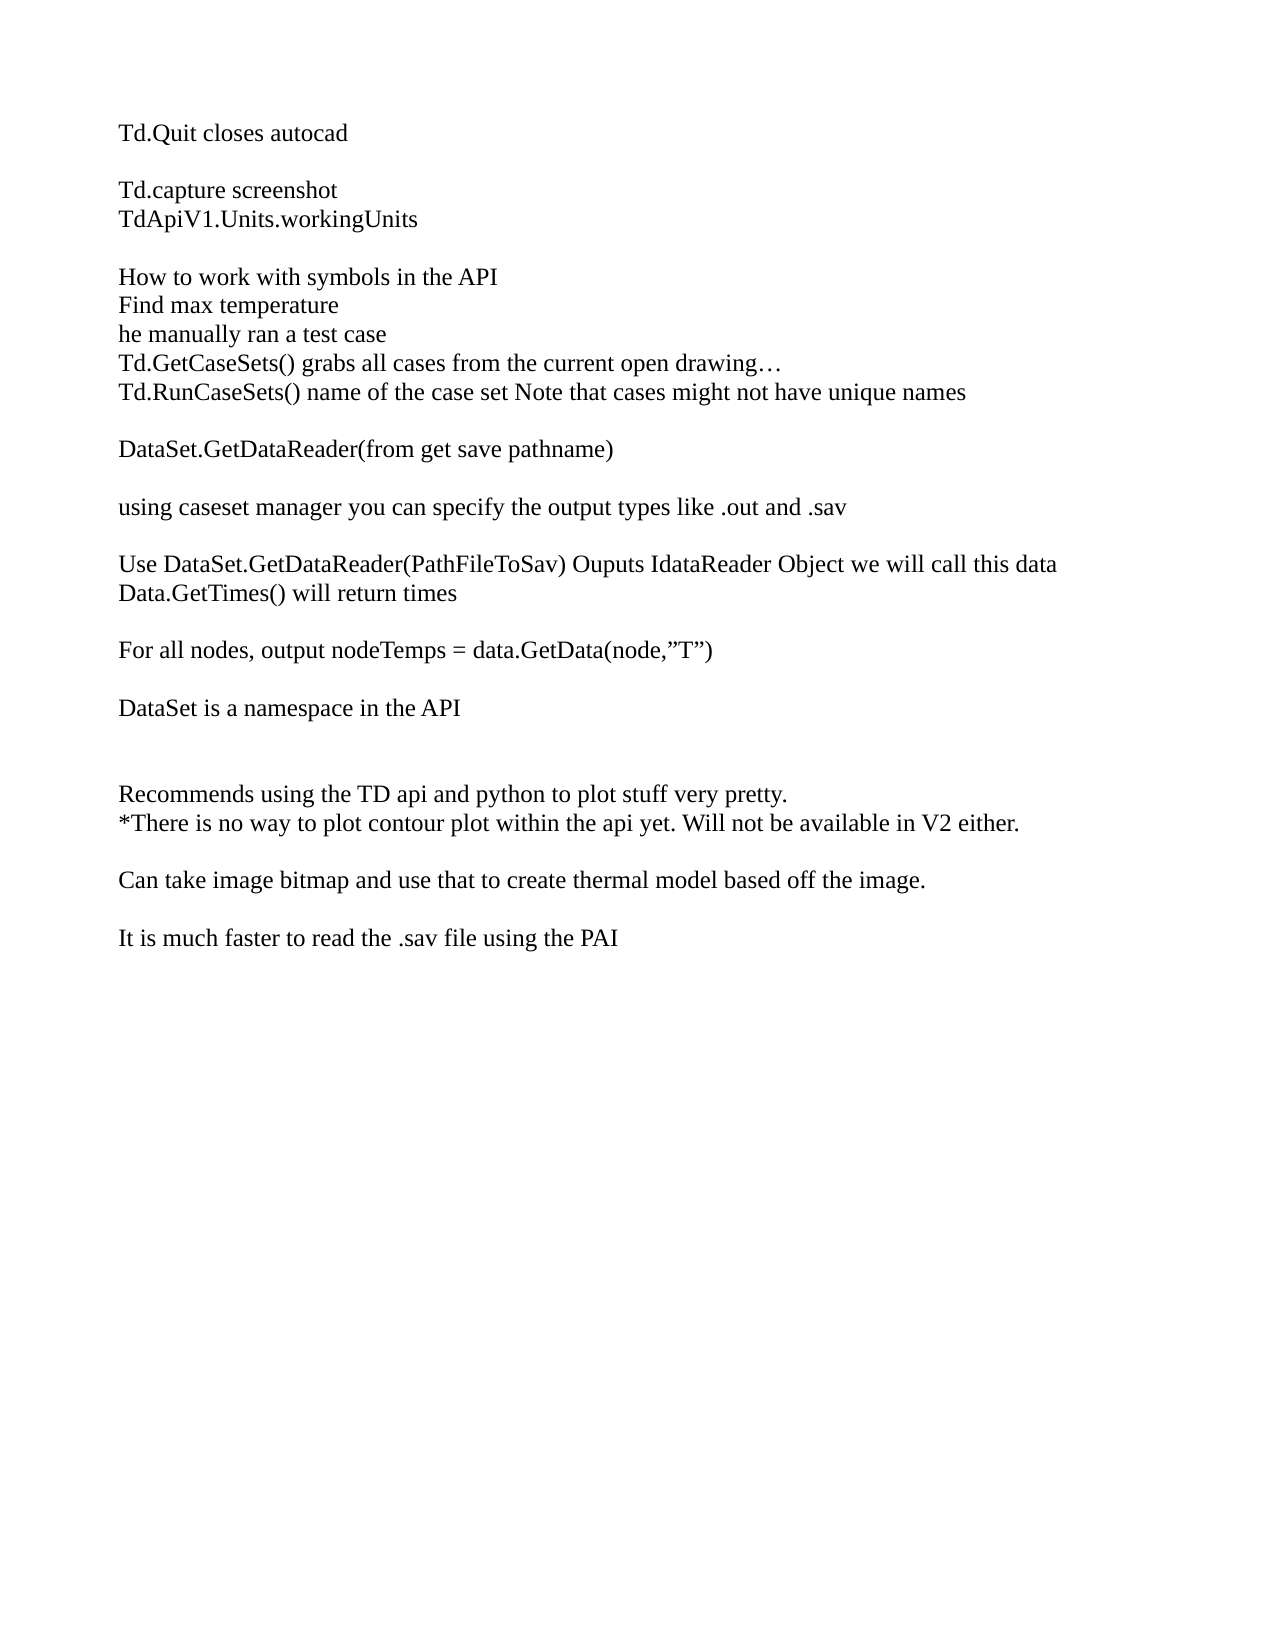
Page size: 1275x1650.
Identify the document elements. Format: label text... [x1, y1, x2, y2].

text Use DataSet.GetDataReader(PathFileToSav) Ouputs IdataReader Object we will call this data Data.GetTimes() will return times [118, 549, 1157, 607]
text For all nodes, output nodeTemps = data.GetData(node,”T”) [118, 636, 1157, 664]
text Find max temperature [118, 291, 1157, 319]
text Td.Quit closes autocad [118, 118, 1157, 147]
text he manually ran a test case [118, 319, 1157, 348]
text Td.capture screenshot [118, 176, 1157, 204]
text using caseset manager you can specify the output types like .out and .sav [118, 492, 1157, 521]
text Recommends using the TD api and python to plot stuff very pretty. [118, 779, 1157, 808]
text Td.GetCaseSets() grabs all cases from the current open drawing… [118, 348, 1157, 377]
text DataSet.GetDataReader(from get save pathname) [118, 434, 1157, 463]
text Can take image bitmap and use that to create thermal model based off the image. [118, 866, 1157, 894]
text Td.RunCaseSets() name of the case set Note that cases might not have unique names [118, 377, 1157, 406]
text It is much faster to read the .sav file using the PAI [118, 923, 1157, 952]
text How to work with symbols in the API [118, 262, 1157, 291]
text TdApiV1.Units.workingUnits [118, 204, 1157, 233]
text *There is no way to plot contour plot within the api yet. Will not be available in V2 either. [118, 808, 1157, 837]
text DataSet is a namespace in the API [118, 693, 1157, 722]
